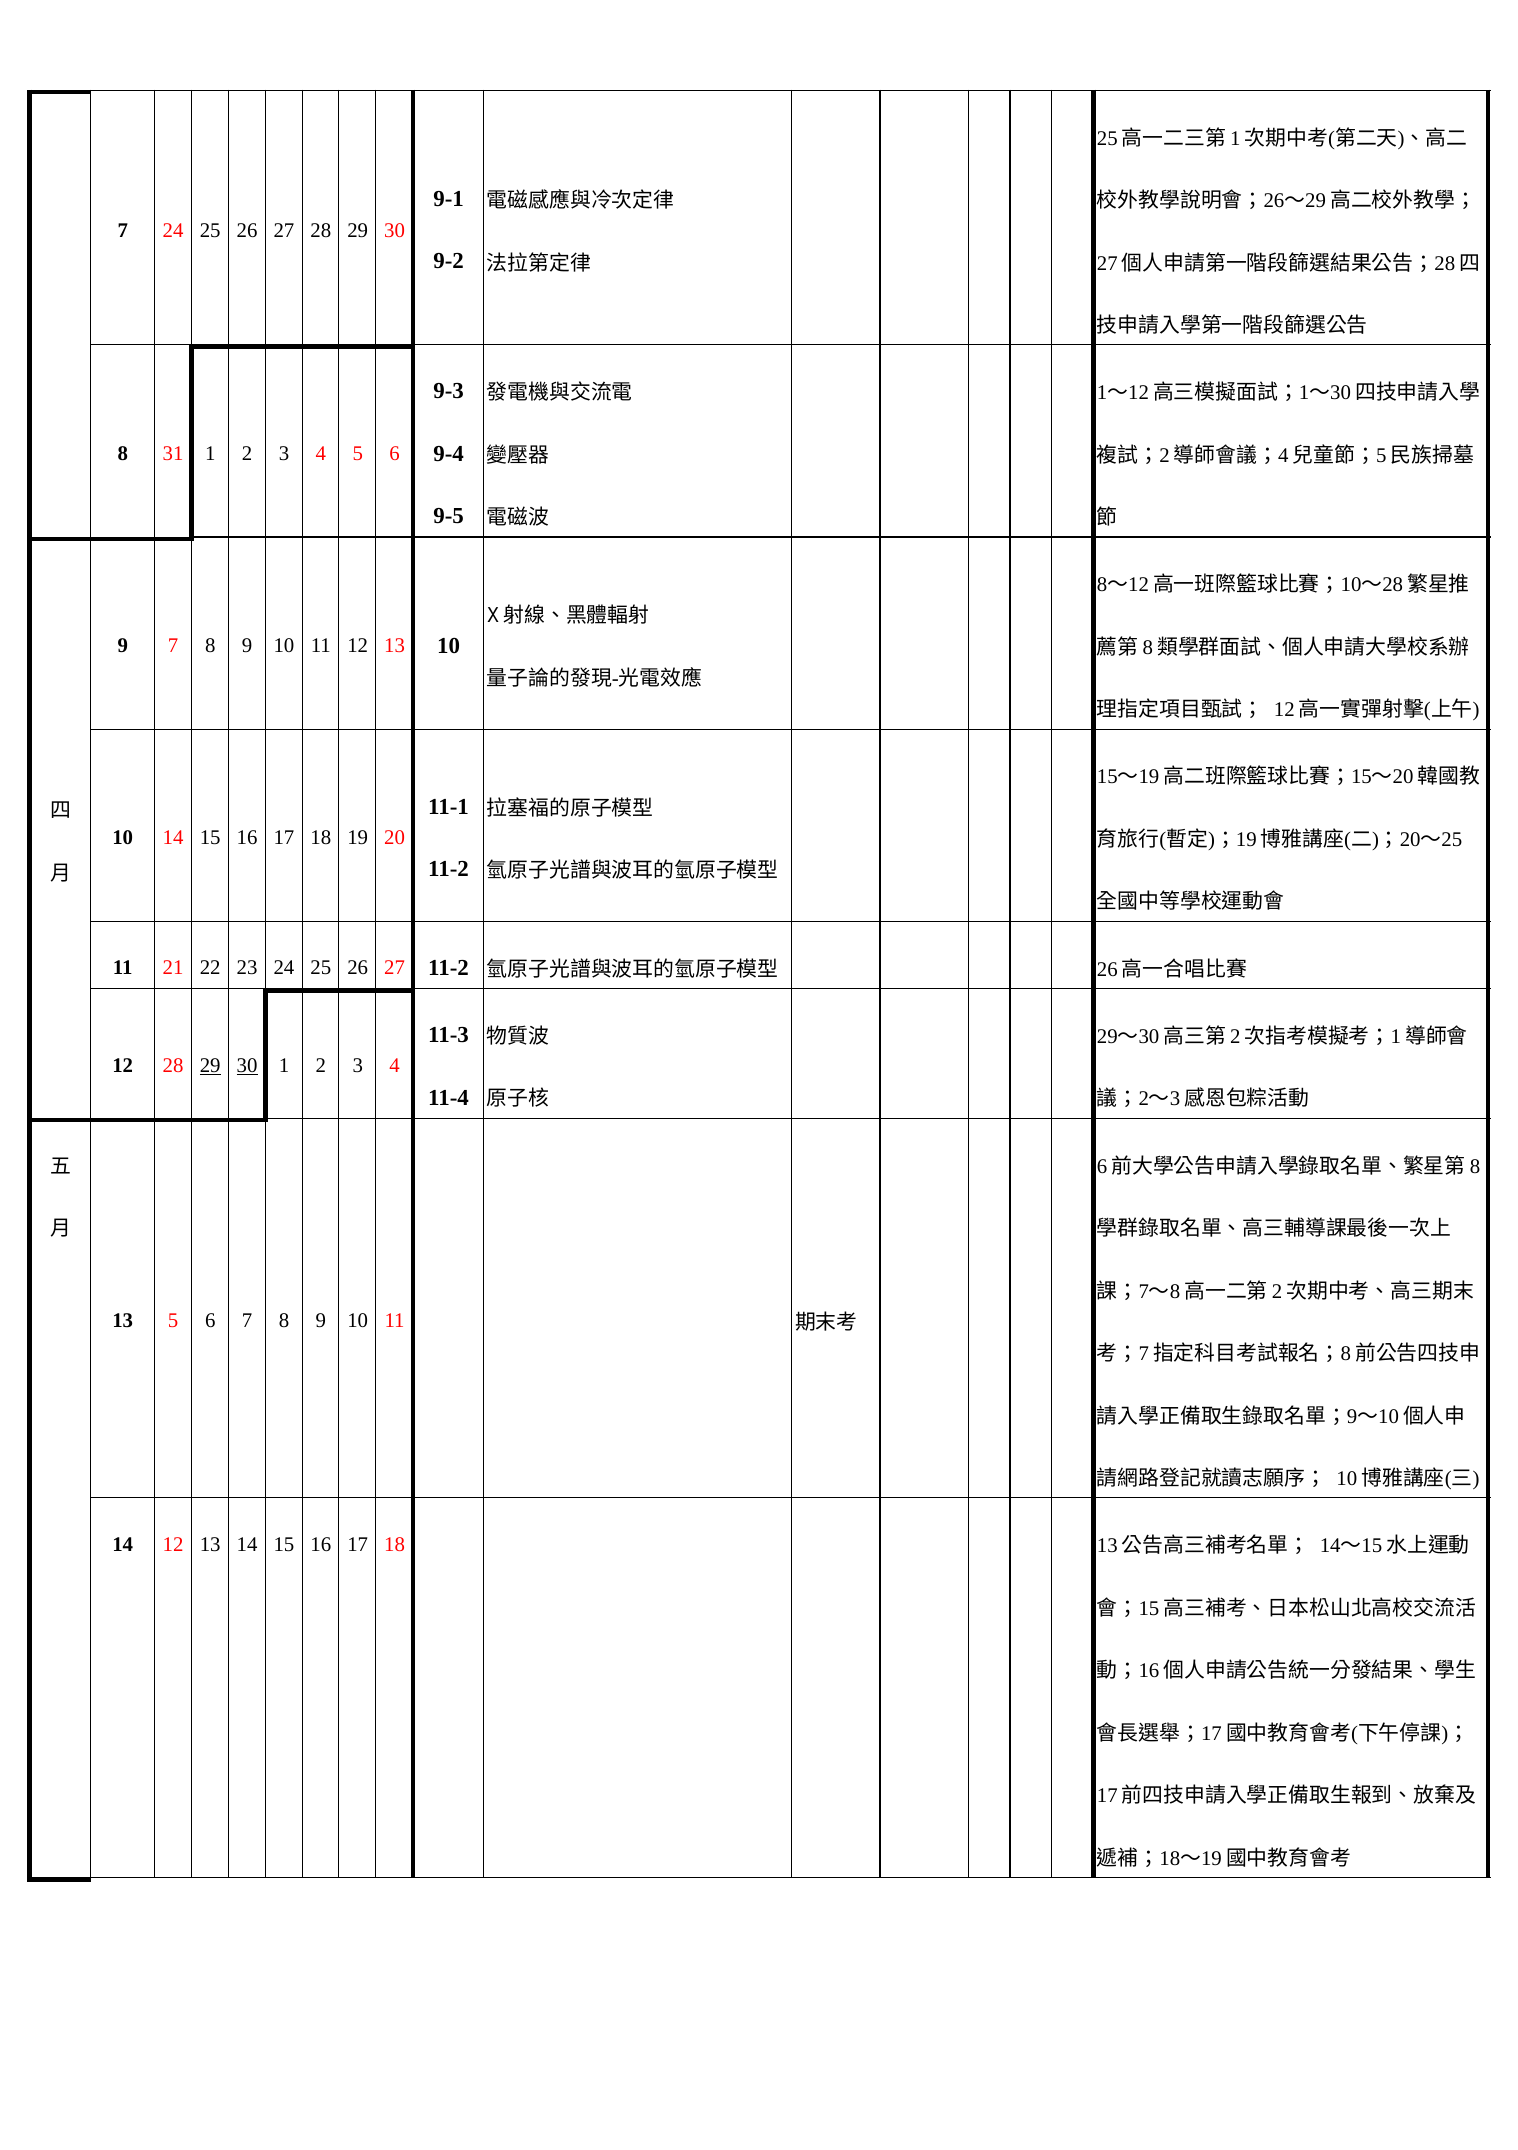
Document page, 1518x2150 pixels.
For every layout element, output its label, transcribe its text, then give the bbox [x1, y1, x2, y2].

table_cell 期末考 [792, 1119, 879, 1497]
table_cell 19 [339, 730, 375, 921]
table_cell [1011, 1119, 1051, 1497]
table_cell 12 [339, 538, 375, 728]
table_cell 五 月 [32, 1122, 90, 1877]
table_cell 11 [376, 1119, 411, 1497]
table_cell [792, 345, 879, 536]
table_cell 13 [91, 1122, 154, 1497]
table_cell 25高一二三第1次期中考(第二天)、高二校外教學說明會；26～29高二校外教學；27個人申請第一階段篩選結果公告；28四技申請入學第一階段篩選公告 [1096, 91, 1486, 344]
table_cell 9 [91, 541, 154, 728]
table_cell 5 [339, 349, 375, 536]
table_cell 4 [376, 993, 411, 1118]
table_cell [792, 91, 879, 344]
table_cell 27 [376, 922, 411, 988]
table_cell 30 [229, 989, 263, 1118]
table_cell 10 [266, 538, 302, 728]
table_cell 發電機與交流電 變壓器 電磁波 [484, 345, 791, 536]
table_cell [1011, 922, 1051, 988]
table_cell 物質波 原子核 [484, 989, 791, 1118]
table_cell 11-1 11-2 [415, 730, 483, 921]
table_cell 24 [266, 922, 302, 988]
table_cell 14 [155, 730, 191, 921]
table_cell 29 [192, 989, 228, 1118]
table_cell 7 [91, 91, 154, 344]
table_cell 8～12高一班際籃球比賽；10～28繁星推薦第8類學群面試、個人申請大學校系辦理指定項目甄試； 12高一實彈射擊(上午) [1096, 538, 1486, 728]
table_cell [969, 91, 1009, 344]
table_cell [1052, 345, 1091, 536]
table_cell 10 [339, 1119, 375, 1497]
table_cell 11-3 11-4 [415, 989, 483, 1118]
table_cell 13公告高三補考名單； 14～15水上運動會；15高三補考、日本松山北高校交流活動；16個人申請公告統一分發結果、學生會長選舉；17國中教育會考(下午停課)；17前四技申請入學正備取生報到、放棄及遞補；18～19國中教育會考 [1096, 1498, 1486, 1877]
table_cell [792, 538, 879, 728]
table_cell 1 [268, 993, 302, 1118]
table_cell [415, 1119, 483, 1497]
table_cell [484, 1119, 791, 1497]
table_cell [969, 922, 1009, 988]
table_cell 9 [229, 538, 265, 728]
table_cell [1052, 1498, 1091, 1877]
table_cell 10 [415, 538, 483, 728]
table_cell 18 [376, 1498, 411, 1877]
table_cell [969, 1498, 1009, 1877]
table_cell [881, 922, 968, 988]
table_cell [1052, 922, 1091, 988]
table_cell [1011, 345, 1051, 536]
table_cell 15～19高二班際籃球比賽；15～20韓國教育旅行(暫定)；19博雅講座(二)；20～25全國中等學校運動會 [1096, 730, 1486, 921]
table_cell [1011, 538, 1051, 728]
table_cell 1～12高三模擬面試；1～30四技申請入學複試；2導師會議；4兒童節；5民族掃墓節 [1096, 345, 1486, 536]
table_cell [881, 91, 968, 344]
table_cell 2 [229, 349, 265, 536]
table_cell [881, 538, 968, 728]
table_cell 8 [266, 1119, 302, 1497]
table_cell 13 [376, 538, 411, 728]
table_cell 拉塞福的原子模型 氫原子光譜與波耳的氫原子模型 [484, 730, 791, 921]
table_cell 8 [192, 538, 228, 728]
table_cell 23 [229, 922, 265, 988]
table_cell 20 [376, 730, 411, 921]
table_cell X射線、黑體輻射 量子論的發現-光電效應 [484, 538, 791, 728]
table_cell [792, 989, 879, 1118]
table_cell [969, 989, 1009, 1118]
table_cell [969, 538, 1009, 728]
table_cell 3 [266, 349, 302, 536]
table_cell 13 [192, 1498, 228, 1877]
table_cell [1011, 730, 1051, 921]
table_cell [415, 1498, 483, 1877]
table_cell 29～30高三第2次指考模擬考；1導師會議；2～3感恩包粽活動 [1096, 989, 1486, 1118]
table_cell 21 [155, 922, 191, 988]
table_cell 18 [303, 730, 338, 921]
table_cell 14 [229, 1498, 265, 1877]
table_cell 29 [339, 91, 375, 344]
table_cell 11 [303, 538, 338, 728]
table_cell 7 [229, 1122, 265, 1497]
table_cell 6前大學公告申請入學錄取名單、繁星第8學群錄取名單、高三輔導課最後一次上課；7～8高一二第2次期中考、高三期末考；7指定科目考試報名；8前公告四技申請入學正備取生錄取名單；9～10個人申請網路登記就讀志願序； 10博雅講座(三) [1096, 1119, 1486, 1497]
table_cell 10 [91, 730, 154, 921]
table_cell 3 [339, 993, 375, 1118]
table_cell 17 [339, 1498, 375, 1877]
table_cell [1011, 91, 1051, 344]
table_cell 28 [303, 91, 338, 344]
table_cell 25 [192, 91, 228, 344]
table_cell 16 [303, 1498, 338, 1877]
table_cell 14 [91, 1498, 154, 1877]
table_cell 9-3 9-4 9-5 [415, 345, 483, 536]
table_cell 氫原子光譜與波耳的氫原子模型 [484, 922, 791, 988]
table_cell [881, 730, 968, 921]
table_cell [484, 1498, 791, 1877]
table_cell 6 [192, 1122, 228, 1497]
table_cell 26 [339, 922, 375, 988]
table_cell [881, 989, 968, 1118]
table_cell 26 [229, 91, 265, 344]
table_cell 16 [229, 730, 265, 921]
table_cell 26高一合唱比賽 [1096, 922, 1486, 988]
table_cell [881, 1498, 968, 1877]
table_cell 31 [155, 345, 189, 536]
table_cell 1 [194, 349, 228, 536]
table_cell 15 [192, 730, 228, 921]
table_cell 17 [266, 730, 302, 921]
table_cell 電磁感應與冷次定律 法拉第定律 [484, 91, 791, 344]
table_cell 22 [192, 922, 228, 988]
table_cell 28 [155, 989, 191, 1118]
table_cell 9 [303, 1119, 338, 1497]
table_cell 27 [266, 91, 302, 344]
table_cell [1052, 538, 1091, 728]
table_cell [969, 730, 1009, 921]
table_cell 7 [155, 541, 191, 728]
table_cell 5 [155, 1122, 191, 1497]
table_cell [881, 345, 968, 536]
table_cell 四 月 [32, 541, 90, 1118]
table_cell [1011, 1498, 1051, 1877]
table_cell [969, 345, 1009, 536]
table_cell [792, 1498, 879, 1877]
table_cell 15 [266, 1498, 302, 1877]
table_cell [792, 922, 879, 988]
table_cell [32, 94, 90, 536]
table_cell 30 [376, 91, 411, 344]
table_cell [1011, 989, 1051, 1118]
table_cell [969, 1119, 1009, 1497]
table_cell 12 [155, 1498, 191, 1877]
table_cell [1052, 989, 1091, 1118]
table_cell [881, 1119, 968, 1497]
table_cell 2 [303, 993, 338, 1118]
table_cell [1052, 1119, 1091, 1497]
table_cell 11 [91, 922, 154, 988]
table_cell [1052, 730, 1091, 921]
table_cell 25 [303, 922, 338, 988]
table_cell [792, 730, 879, 921]
table_cell [1052, 91, 1091, 344]
table_cell 6 [376, 349, 411, 536]
table_cell 11-2 [415, 922, 483, 988]
table_cell 9-1 9-2 [415, 91, 483, 344]
table_cell 12 [91, 989, 154, 1118]
table_cell 24 [155, 91, 191, 344]
table_cell 8 [91, 345, 154, 536]
table_cell 4 [303, 349, 338, 536]
